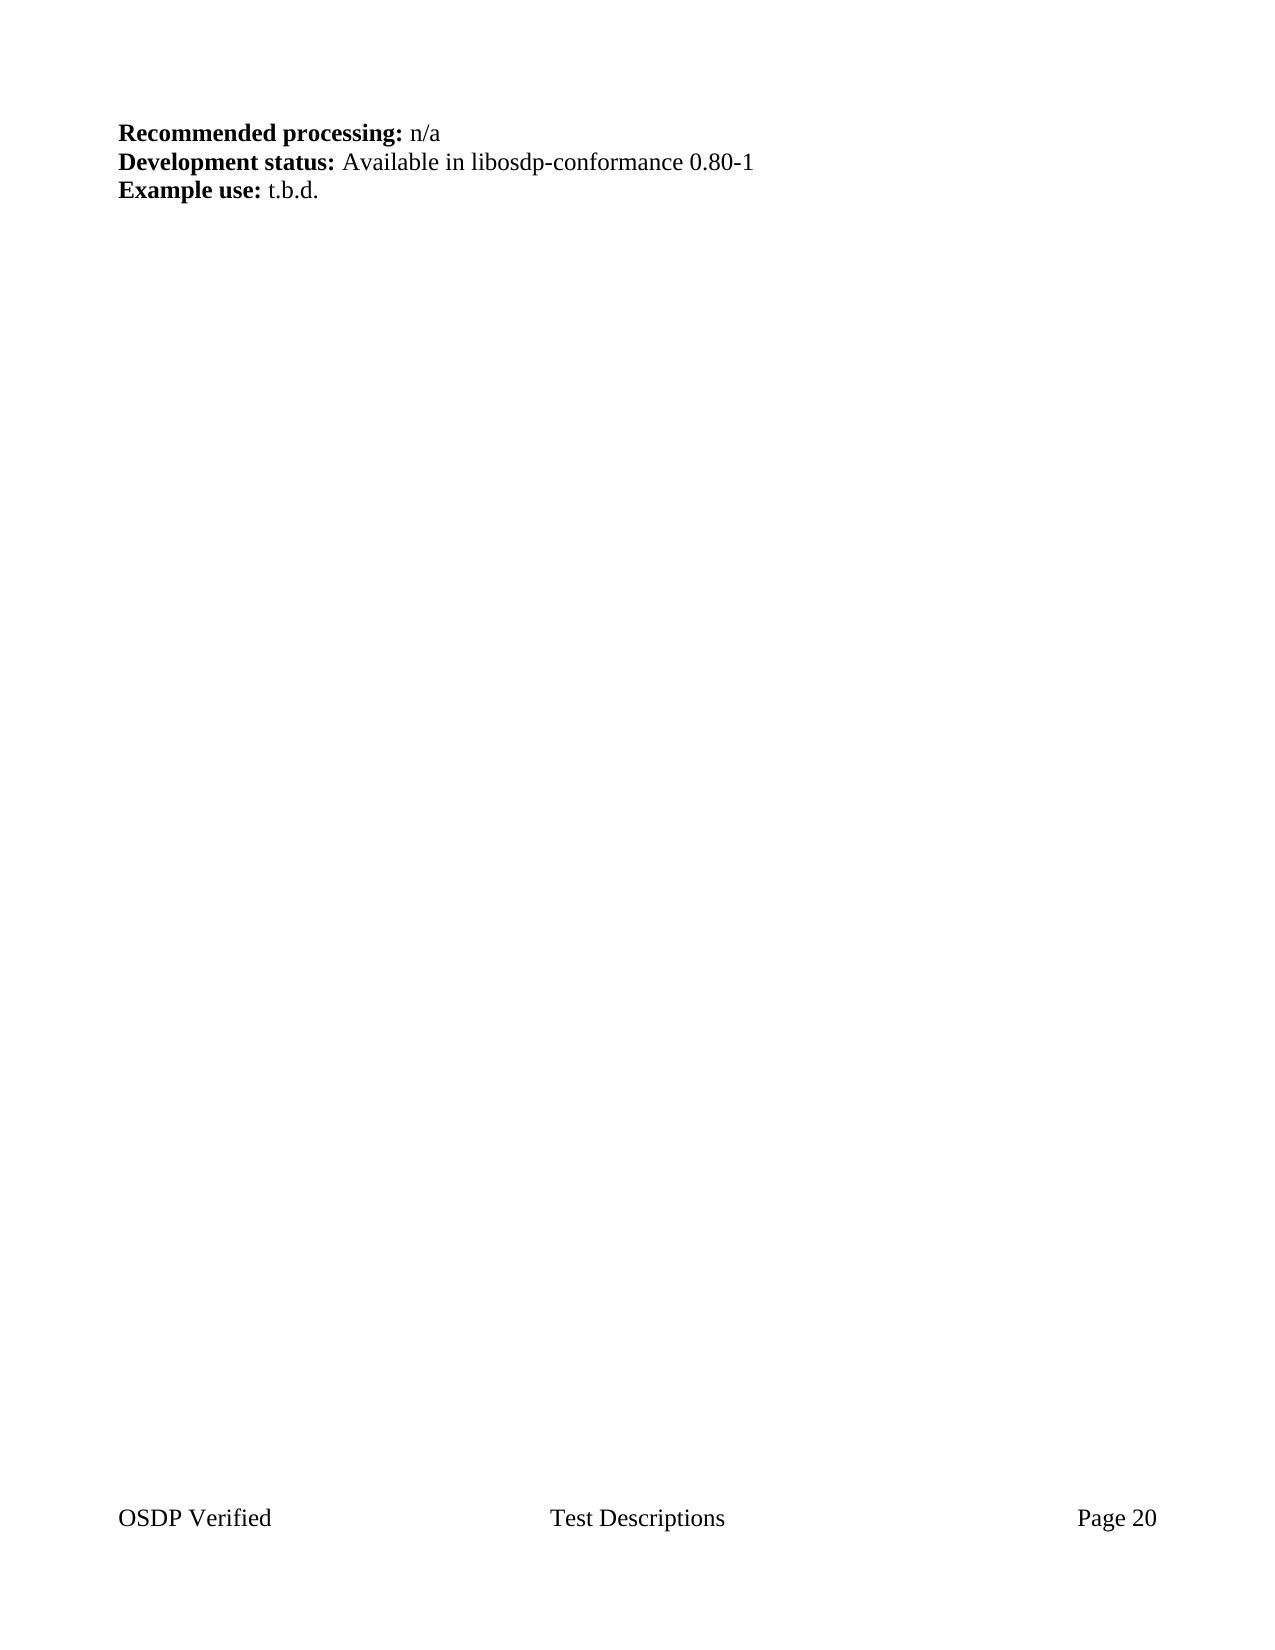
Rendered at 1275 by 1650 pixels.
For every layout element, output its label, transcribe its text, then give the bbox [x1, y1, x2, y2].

text Recommended processing: n/a [118, 118, 1157, 147]
text Development status: Available in libosdp-conformance 0.80-1 [118, 147, 1157, 176]
text Example use: t.b.d. [118, 176, 1157, 204]
